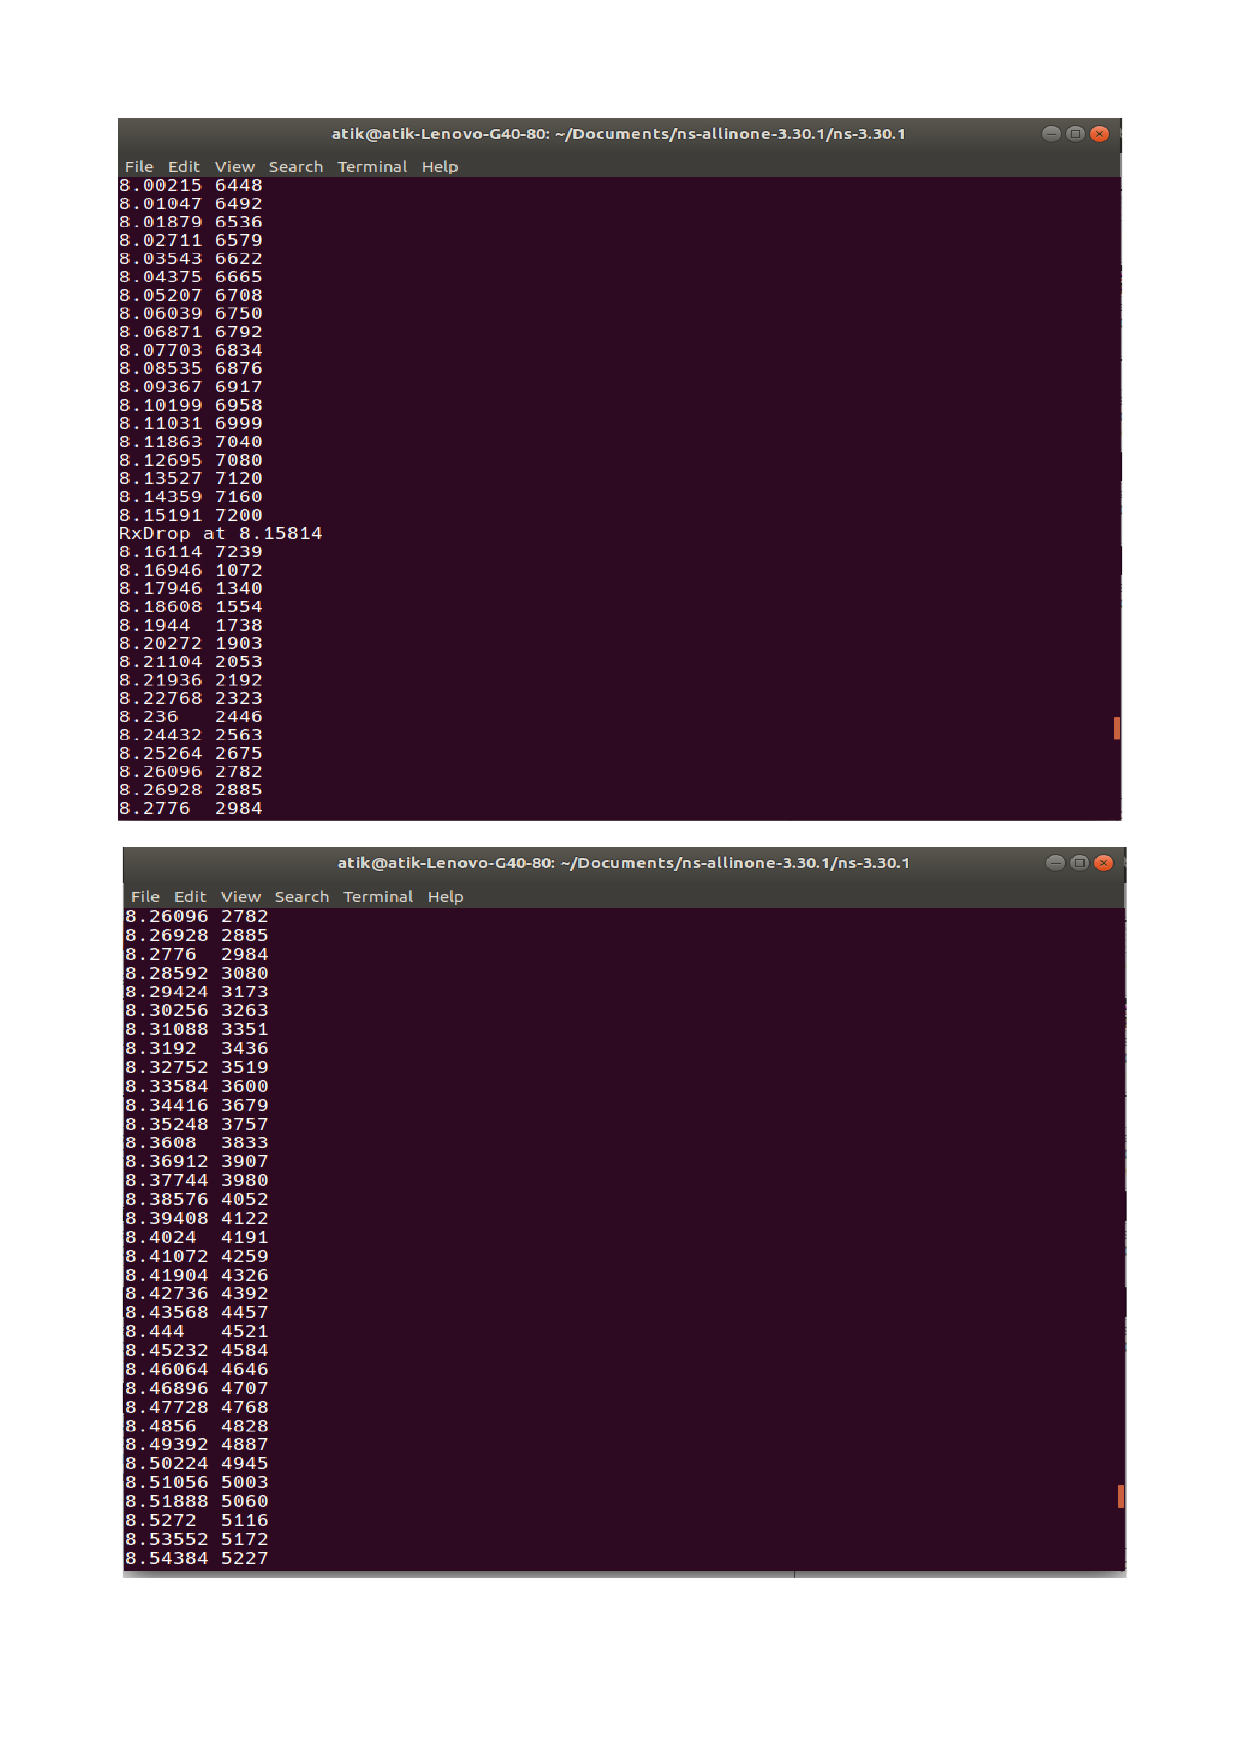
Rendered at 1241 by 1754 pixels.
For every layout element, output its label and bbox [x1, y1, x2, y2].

picture [118, 118, 1123, 821]
picture [122, 847, 1127, 1578]
